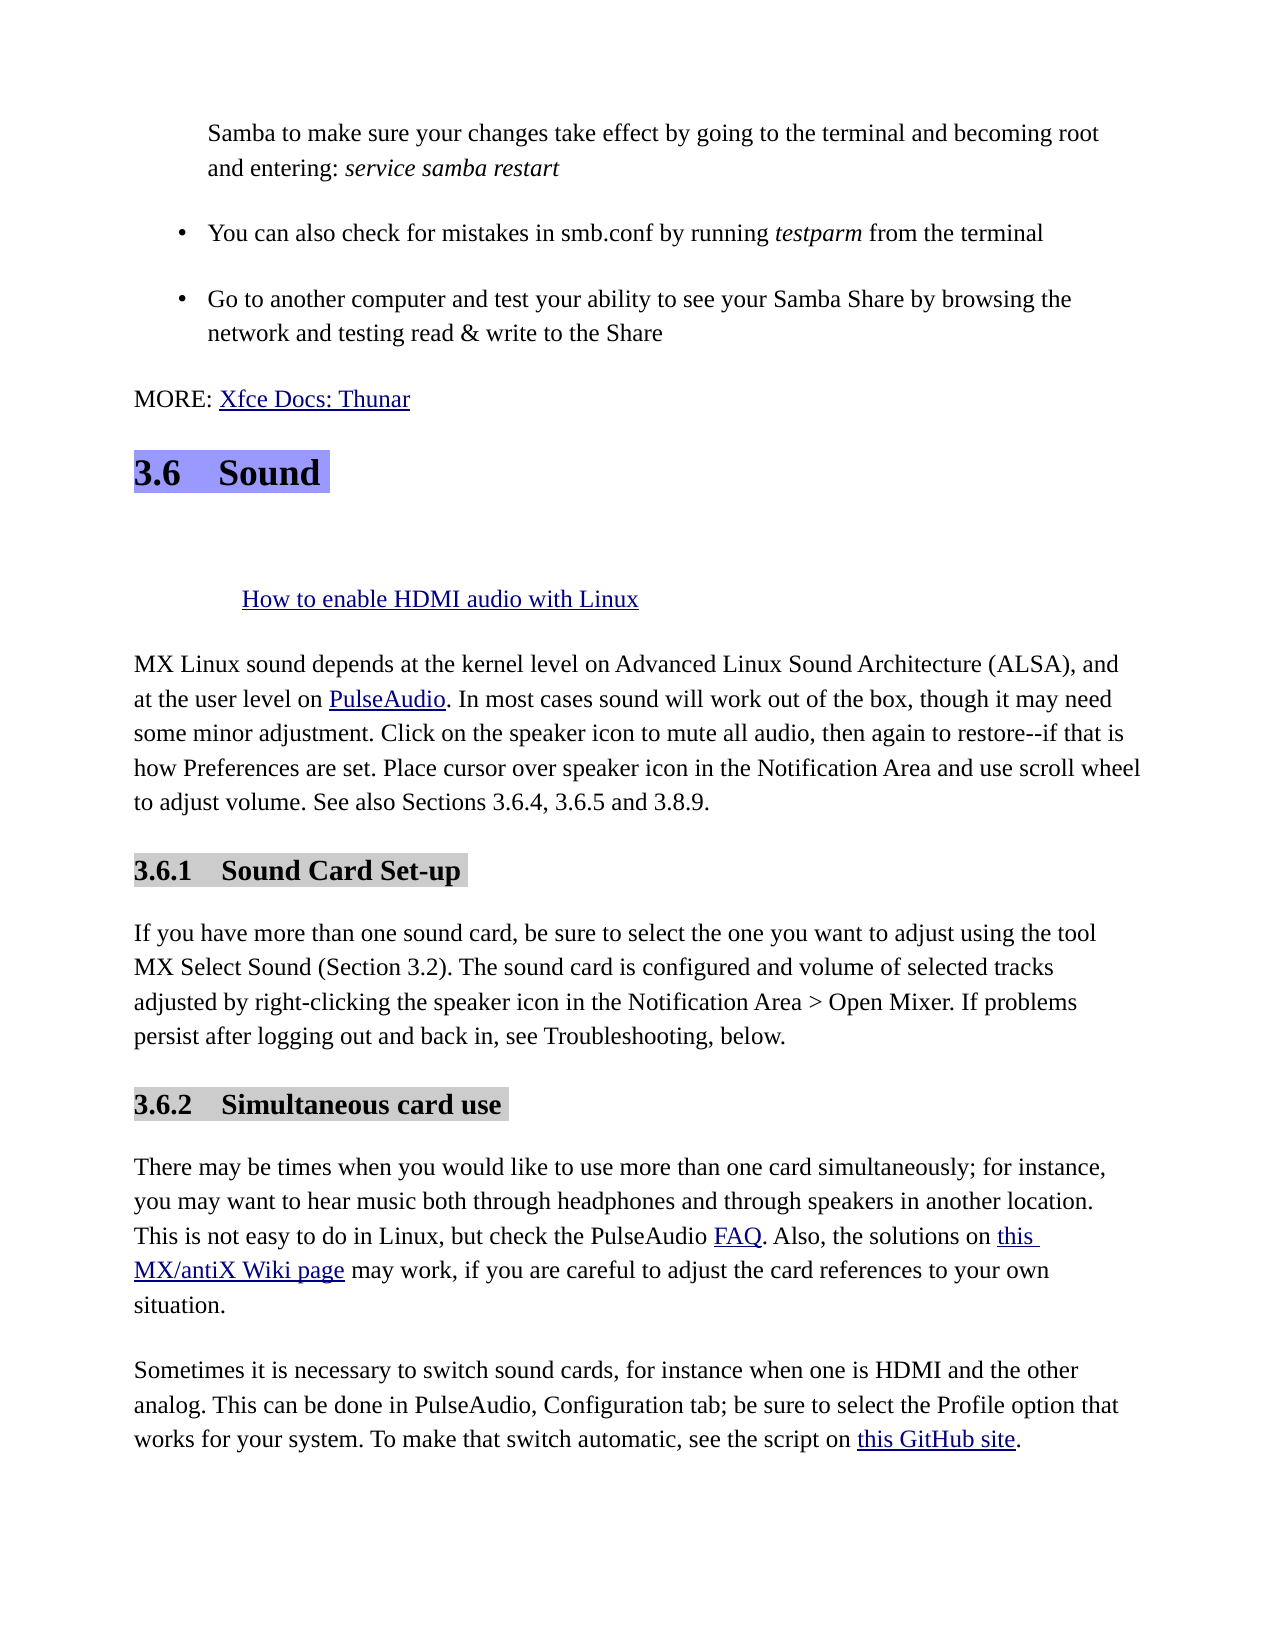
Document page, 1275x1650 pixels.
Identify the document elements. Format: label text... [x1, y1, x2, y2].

list Samba to make sure your changes take effect by going to the terminal and becoming root and entering: service samba restart [178, 118, 1141, 181]
text If you have more than one sound card, be sure to select the one you want to adjust using the tool MX Select Sound (Section 3.2). The sound card is configured and volume of selected tracks adjusted by right-clicking the speaker icon in the Notification Area > Open Mixer. If problems persist after logging out and back in, see Troubleshooting, below. [134, 918, 1141, 1050]
text There may be times when you would like to use more than one card simultaneously; for instance, you may want to hear music both through headphones and through speakers in another location. This is not easy to do in Linux, but check the PulseAudio FAQ. Also, the solutions on this MX/antiX Wiki page may work, if you are careful to adjust the card references to your own situation. [134, 1152, 1141, 1319]
list Go to another computer and test your ability to see your Samba Share by browsing the network and testing read & write to the Share [178, 284, 1141, 347]
text MORE: Xfce Docs: Thunar [134, 384, 1141, 413]
text Sometimes it is necessary to switch sound cards, for instance when one is HDMI and the other analog. This can be done in PulseAudio, Configuration tab; be sure to select the Profile option that works for your system. To make that switch automatic, see the script on this GitHub site. [134, 1356, 1141, 1453]
list You can also check for mistakes in smb.conf by running testparm from the terminal [178, 218, 1141, 247]
subtitle 3.6.1 Sound Card Set-up [468, 853, 1141, 887]
text MX Linux sound depends at the kernel level on Advanced Linux Sound Architecture (ALSA), and at the user level on PulseAudio. In most cases sound will work out of the box, though it may need some minor adjustment. Click on the speaker icon to mute all audio, then again to restore--if that is how Preferences are set. Place cursor over speaker icon in the Notification Area and use scroll wheel to adjust volume. See also Sections 3.6.4, 3.6.5 and 3.8.9. [134, 649, 1141, 816]
text How to enable HDMI audio with Linux [134, 524, 1141, 613]
subtitle 3.6.2 Simultaneous card use [509, 1087, 1141, 1121]
subtitle 3.6 Sound [330, 450, 1141, 493]
